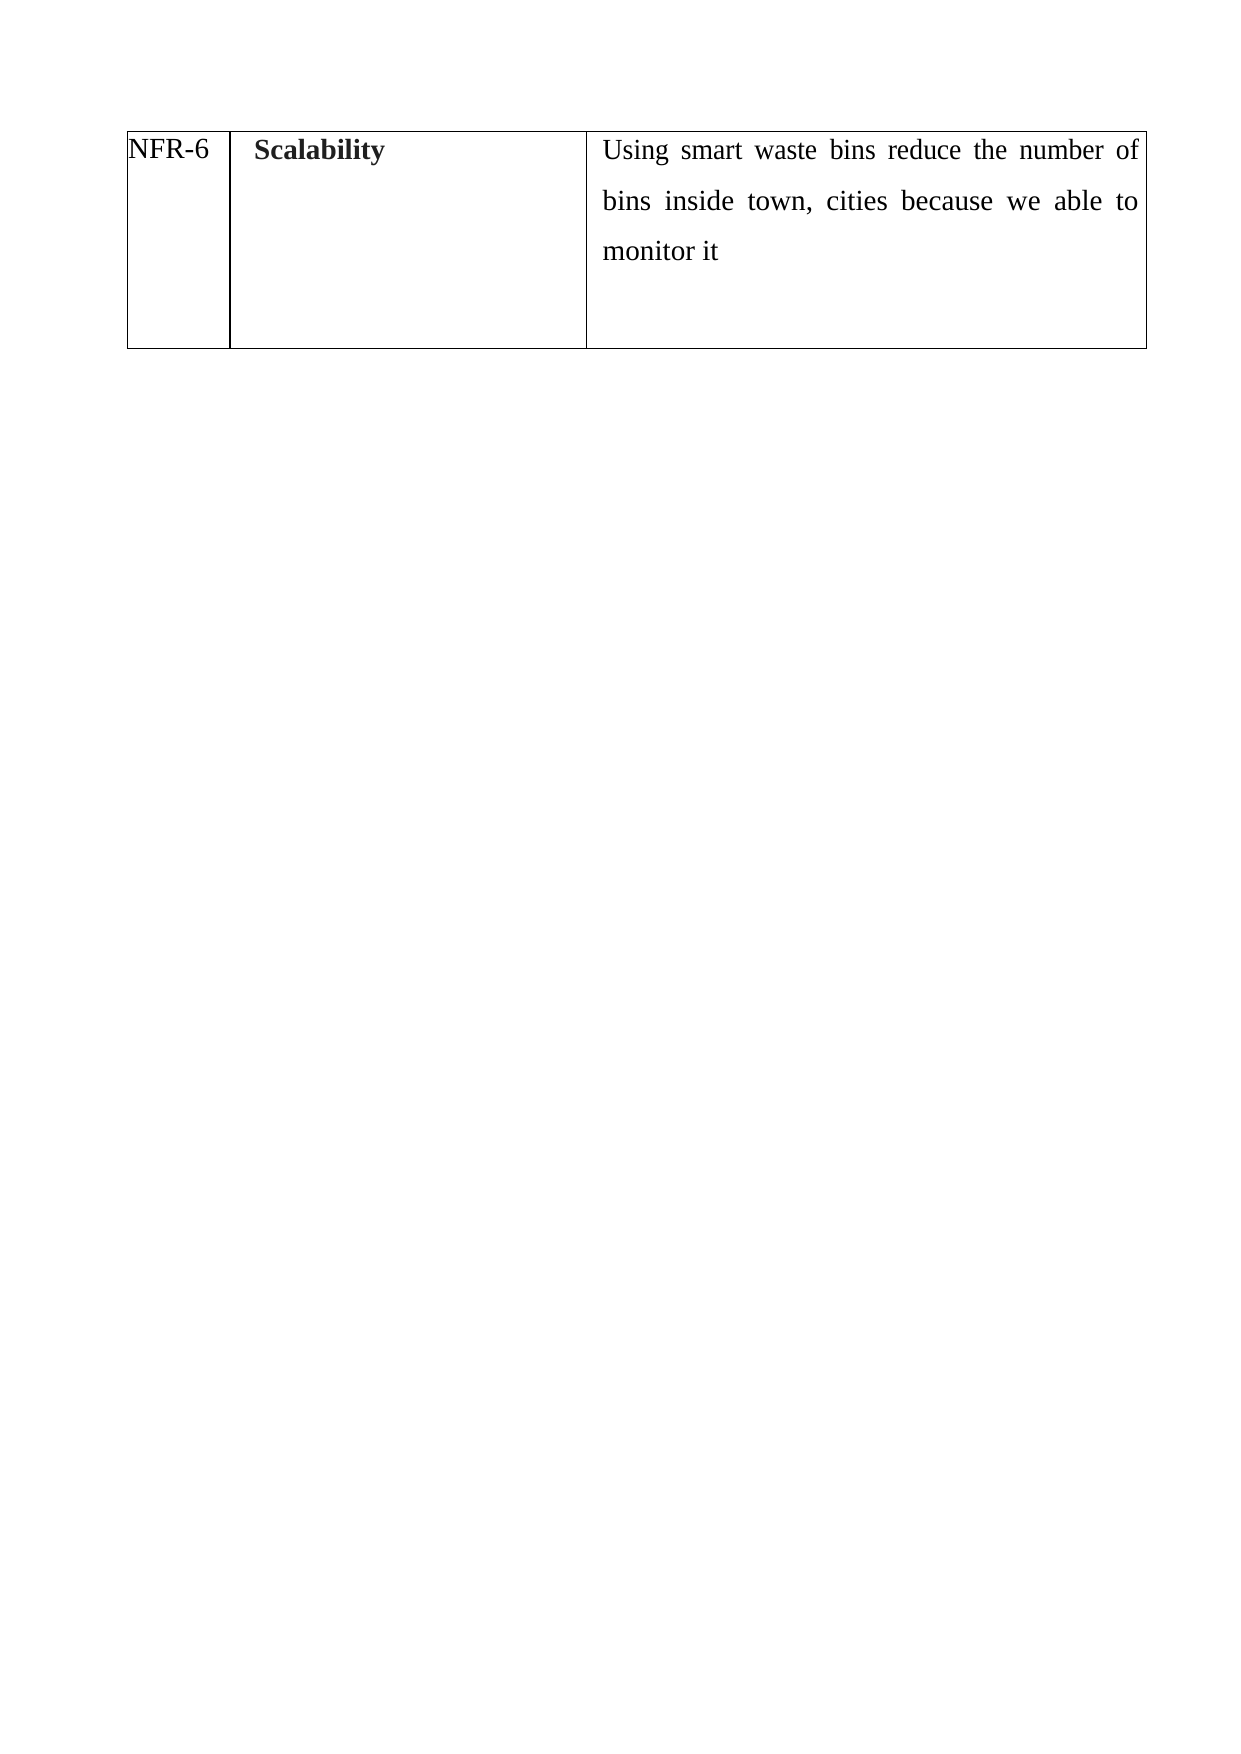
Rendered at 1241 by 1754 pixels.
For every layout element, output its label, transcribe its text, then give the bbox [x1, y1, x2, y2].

table_header NFR-6 [128, 132, 229, 348]
table_header Scalability [231, 132, 586, 348]
table_header Using smart waste bins reduce the number of bins inside town, cities because we able to monitor it [587, 132, 1146, 348]
